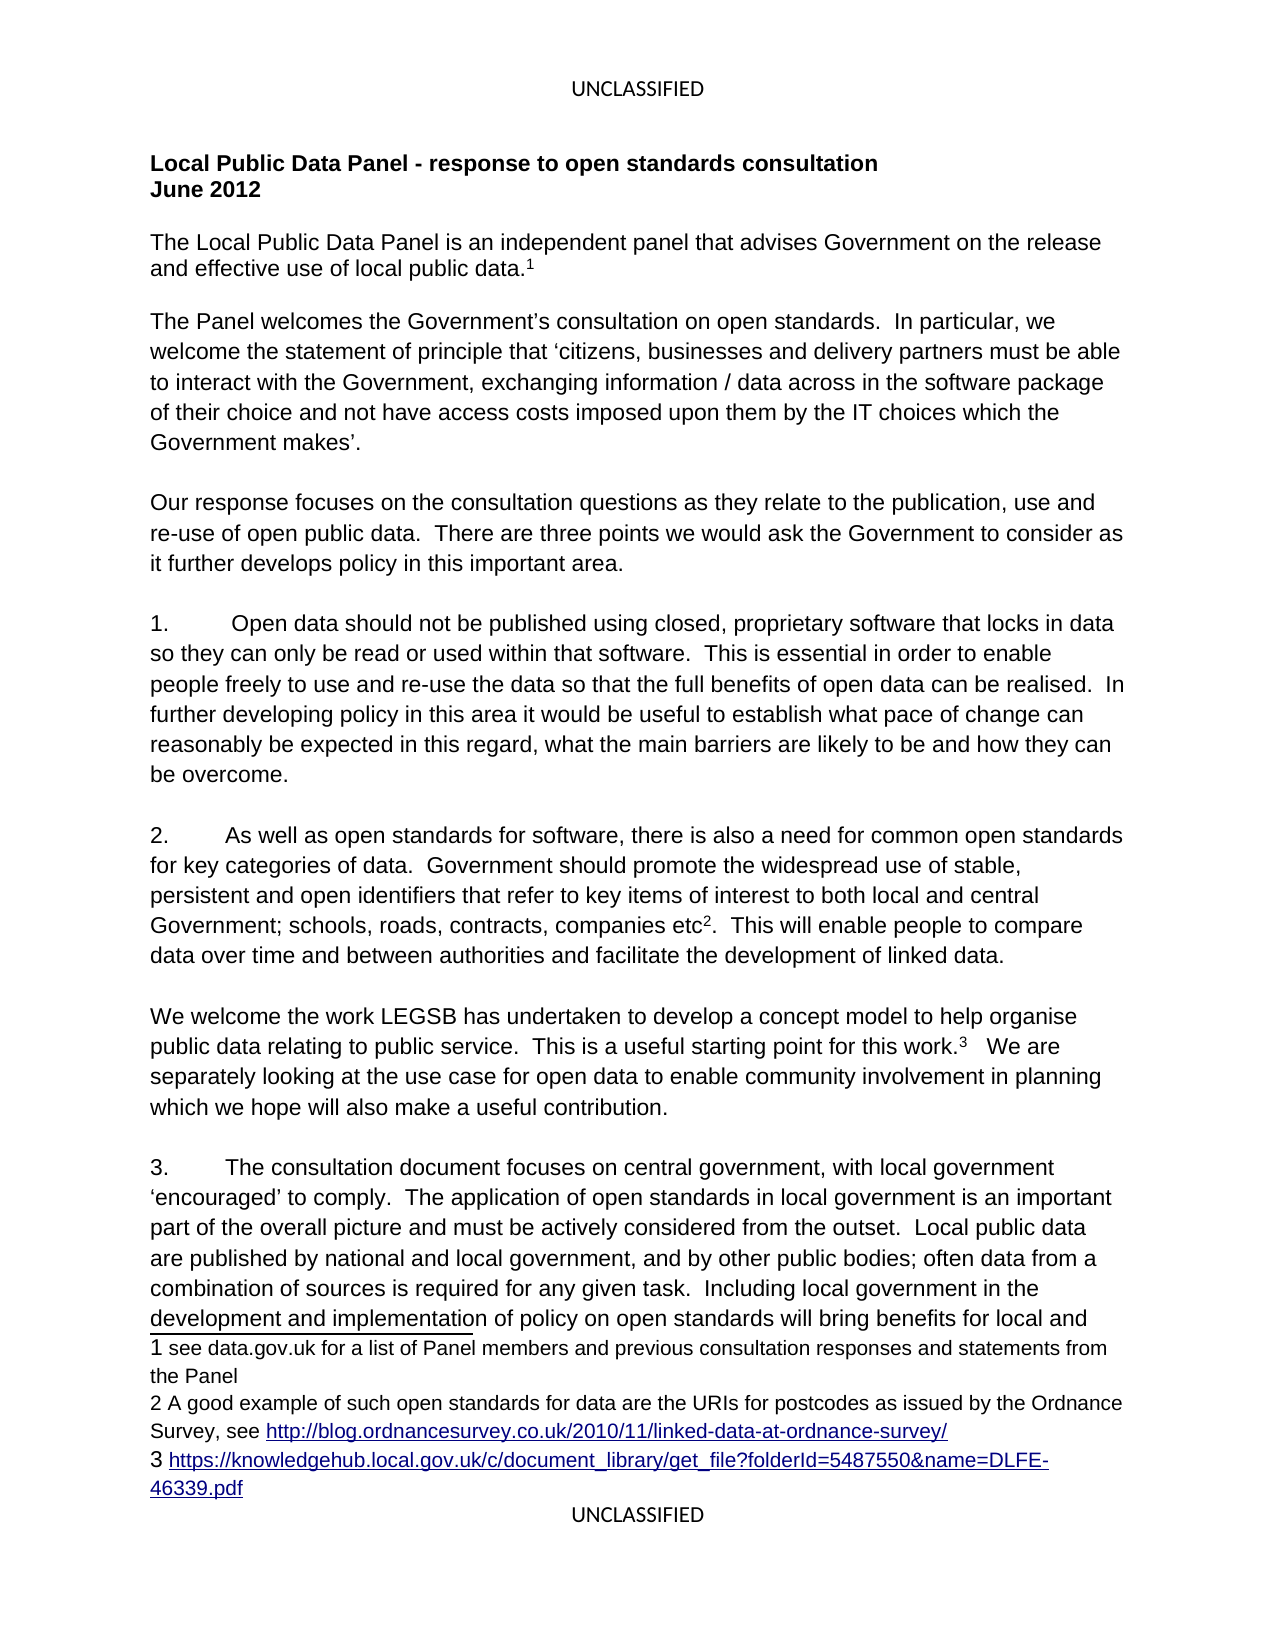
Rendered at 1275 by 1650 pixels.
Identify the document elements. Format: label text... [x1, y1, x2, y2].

text The Panel welcomes the Government’s consultation on open standards. In particular, we welcome the statement of principle that ‘citizens, businesses and delivery partners must be able to interact with the Government, exchanging information / data across in the software package of their choice and not have access costs imposed upon them by the IT choices which the Government makes’. [150, 308, 1125, 455]
text Local Public Data Panel - response to open standards consultation [150, 150, 1125, 176]
text Our response focuses on the consultation questions as they relate to the publication, use and re-use of open public data. There are three points we would ask the Government to consider as it further develops policy in this important area. [150, 489, 1125, 576]
text 3. The consultation document focuses on central government, with local government ‘encouraged’ to comply. The application of open standards in local government is an important part of the overall picture and must be actively considered from the outset. Local public data are published by national and local government, and by other public bodies; often data from a combination of sources is required for any given task. Including local government in the development and implementation of policy on open standards will bring benefits for local and [150, 1154, 1125, 1331]
text A good example of such open standards for data are the URIs for postcodes as issued by the Ordnance Survey, see http://blog.ordnancesurvey.co.uk/2010/11/linked-data-at-ordnance-survey/ [150, 1391, 1125, 1443]
text We welcome the work LEGSB has undertaken to develop a concept model to help organise public data relating to public service. This is a useful starting point for this work. We are separately looking at the use case for open data to enable community involvement in planning which we hope will also make a useful contribution. [150, 1003, 1125, 1120]
text 1. Open data should not be published using closed, proprietary software that locks in data so they can only be read or used within that software. This is essential in order to enable people freely to use and re-use the data so that the full benefits of open data can be realised. In further developing policy in this area it would be useful to establish what pace of change can reasonably be expected in this regard, what the main barriers are likely to be and how they can be overcome. [150, 610, 1125, 788]
text see data.gov.uk for a list of Panel members and previous consultation responses and statements from the Panel [150, 1334, 1125, 1388]
text 2. As well as open standards for software, there is also a need for common open standards for key categories of data. Government should promote the widespread use of stable, persistent and open identifiers that refer to key items of interest to both local and central Government; schools, roads, contracts, companies etc. This will enable people to compare data over time and between authorities and facilitate the development of linked data. [150, 822, 1125, 969]
text The Local Public Data Panel is an independent panel that advises Government on the release and effective use of local public data. [150, 229, 1125, 282]
text https://knowledgehub.local.gov.uk/c/document_library/get_file?folderId=5487550&name=DLFE-46339.pdf [150, 1446, 1125, 1500]
text June 2012 [150, 176, 1125, 203]
